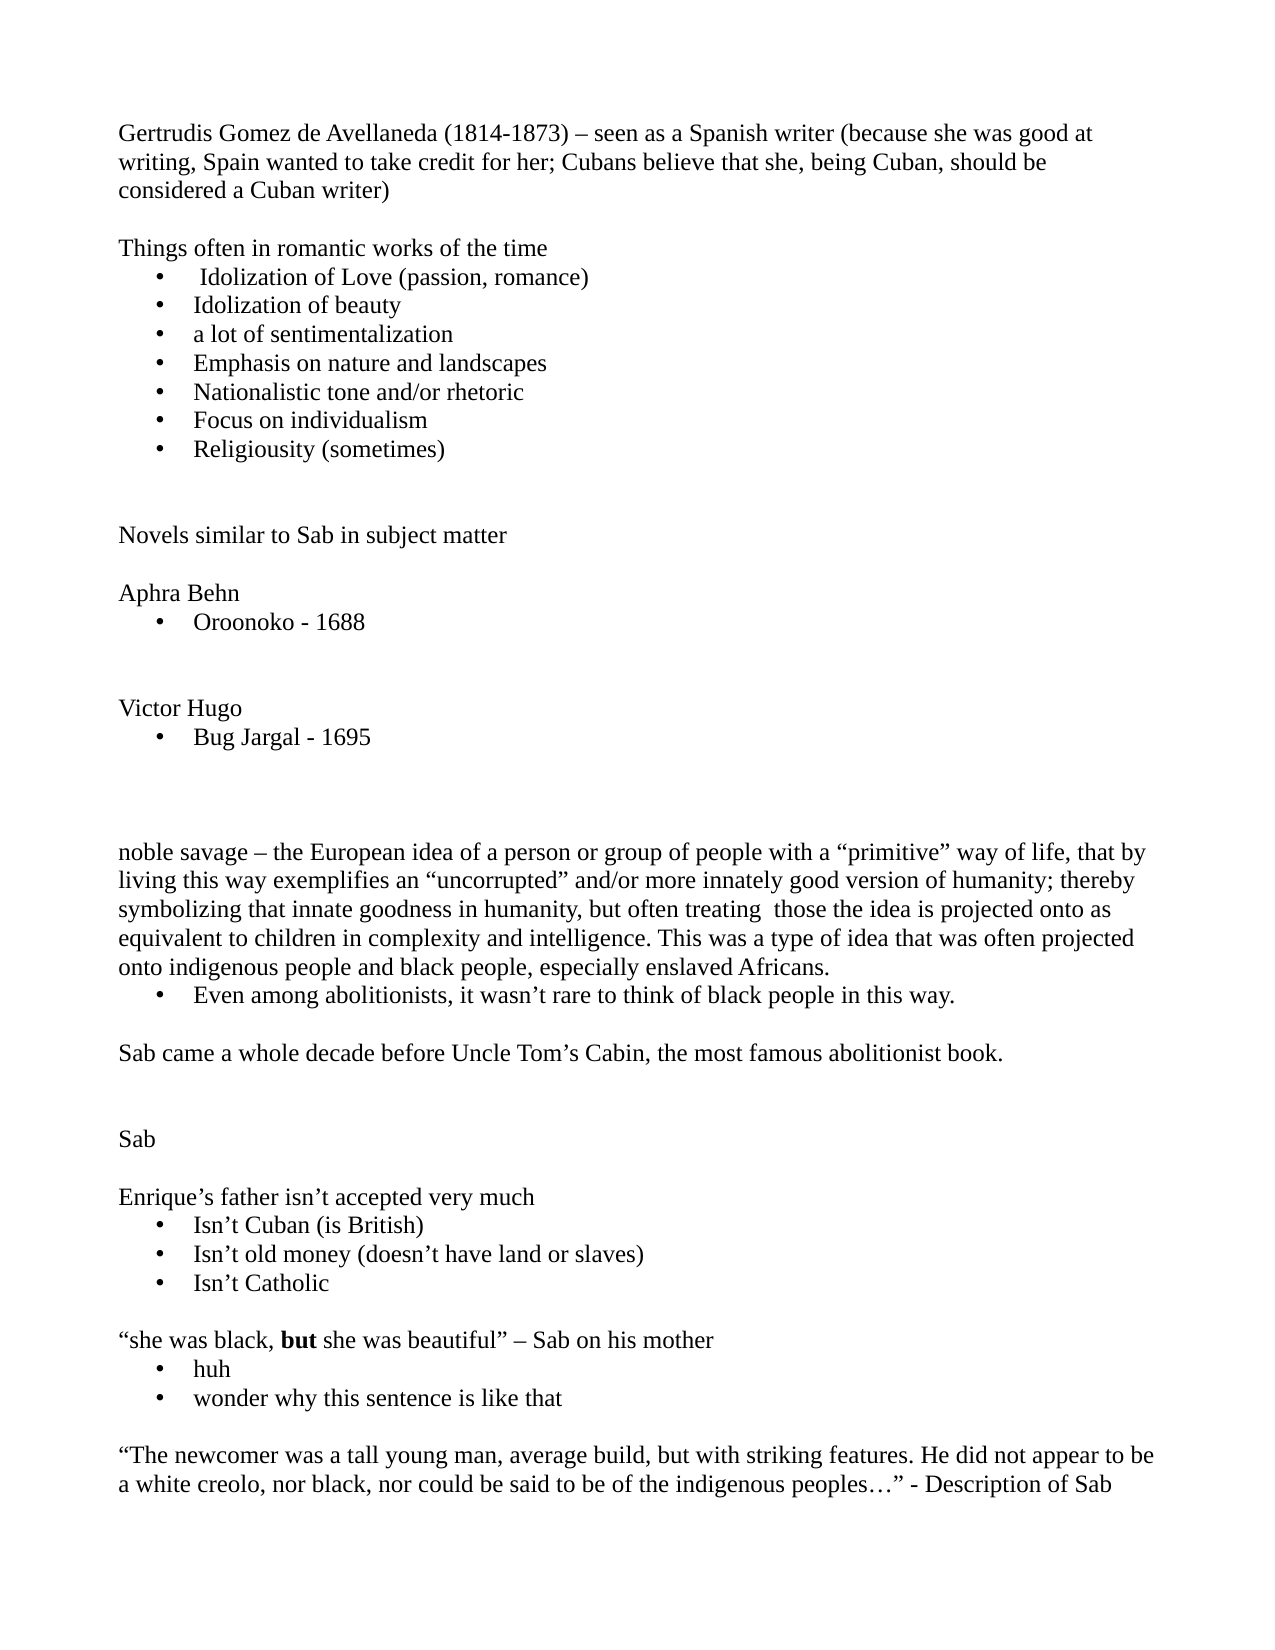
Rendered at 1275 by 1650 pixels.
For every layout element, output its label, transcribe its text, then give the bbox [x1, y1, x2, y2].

list Idolization of Love (passion, romance) [156, 262, 1157, 291]
list Nationalistic tone and/or rhetoric [156, 377, 1157, 406]
list Emphasis on nature and landscapes [156, 348, 1157, 377]
text Novels similar to Sab in subject matter [118, 521, 1157, 549]
list Focus on individualism [156, 406, 1157, 434]
text Enrique’s father isn’t accepted very much [118, 1182, 1157, 1211]
text Aphra Behn [118, 578, 1157, 607]
text Sab came a whole decade before Uncle Tom’s Cabin, the most famous abolitionist book. [118, 1038, 1157, 1067]
list Even among abolitionists, it wasn’t rare to think of black people in this way. [156, 981, 1157, 1009]
list huh [156, 1354, 1157, 1383]
list Isn’t old money (doesn’t have land or slaves) [156, 1239, 1157, 1268]
text “she was black, but she was beautiful” – Sab on his mother [118, 1326, 1157, 1354]
text “The newcomer was a tall young man, average build, but with striking features. He did not appear to be a white creolo, nor black, nor could be said to be of the indigenous peoples…” - Description of Sab [118, 1441, 1157, 1498]
list Oroonoko - 1688 [156, 607, 1157, 636]
text noble savage – the European idea of a person or group of people with a “primitive” way of life, that by living this way exemplifies an “uncorrupted” and/or more innately good version of humanity; thereby symbolizing that innate goodness in humanity, but often treating those the idea is projected onto as equivalent to children in complexity and intelligence. This was a type of idea that was often projected onto indigenous people and black people, especially enslaved Africans. [118, 837, 1157, 981]
list a lot of sentimentalization [156, 319, 1157, 348]
text Victor Hugo [118, 693, 1157, 722]
text Sab [118, 1124, 1157, 1153]
list Religiousity (sometimes) [156, 434, 1157, 463]
list wonder why this sentence is like that [156, 1383, 1157, 1412]
list Isn’t Catholic [156, 1268, 1157, 1297]
text Gertrudis Gomez de Avellaneda (1814-1873) – seen as a Spanish writer (because she was good at writing, Spain wanted to take credit for her; Cubans believe that she, being Cuban, should be considered a Cuban writer) [118, 118, 1157, 204]
list Bug Jargal - 1695 [156, 722, 1157, 751]
text Things often in romantic works of the time [118, 233, 1157, 262]
list Isn’t Cuban (is British) [156, 1211, 1157, 1239]
list Idolization of beauty [156, 291, 1157, 319]
